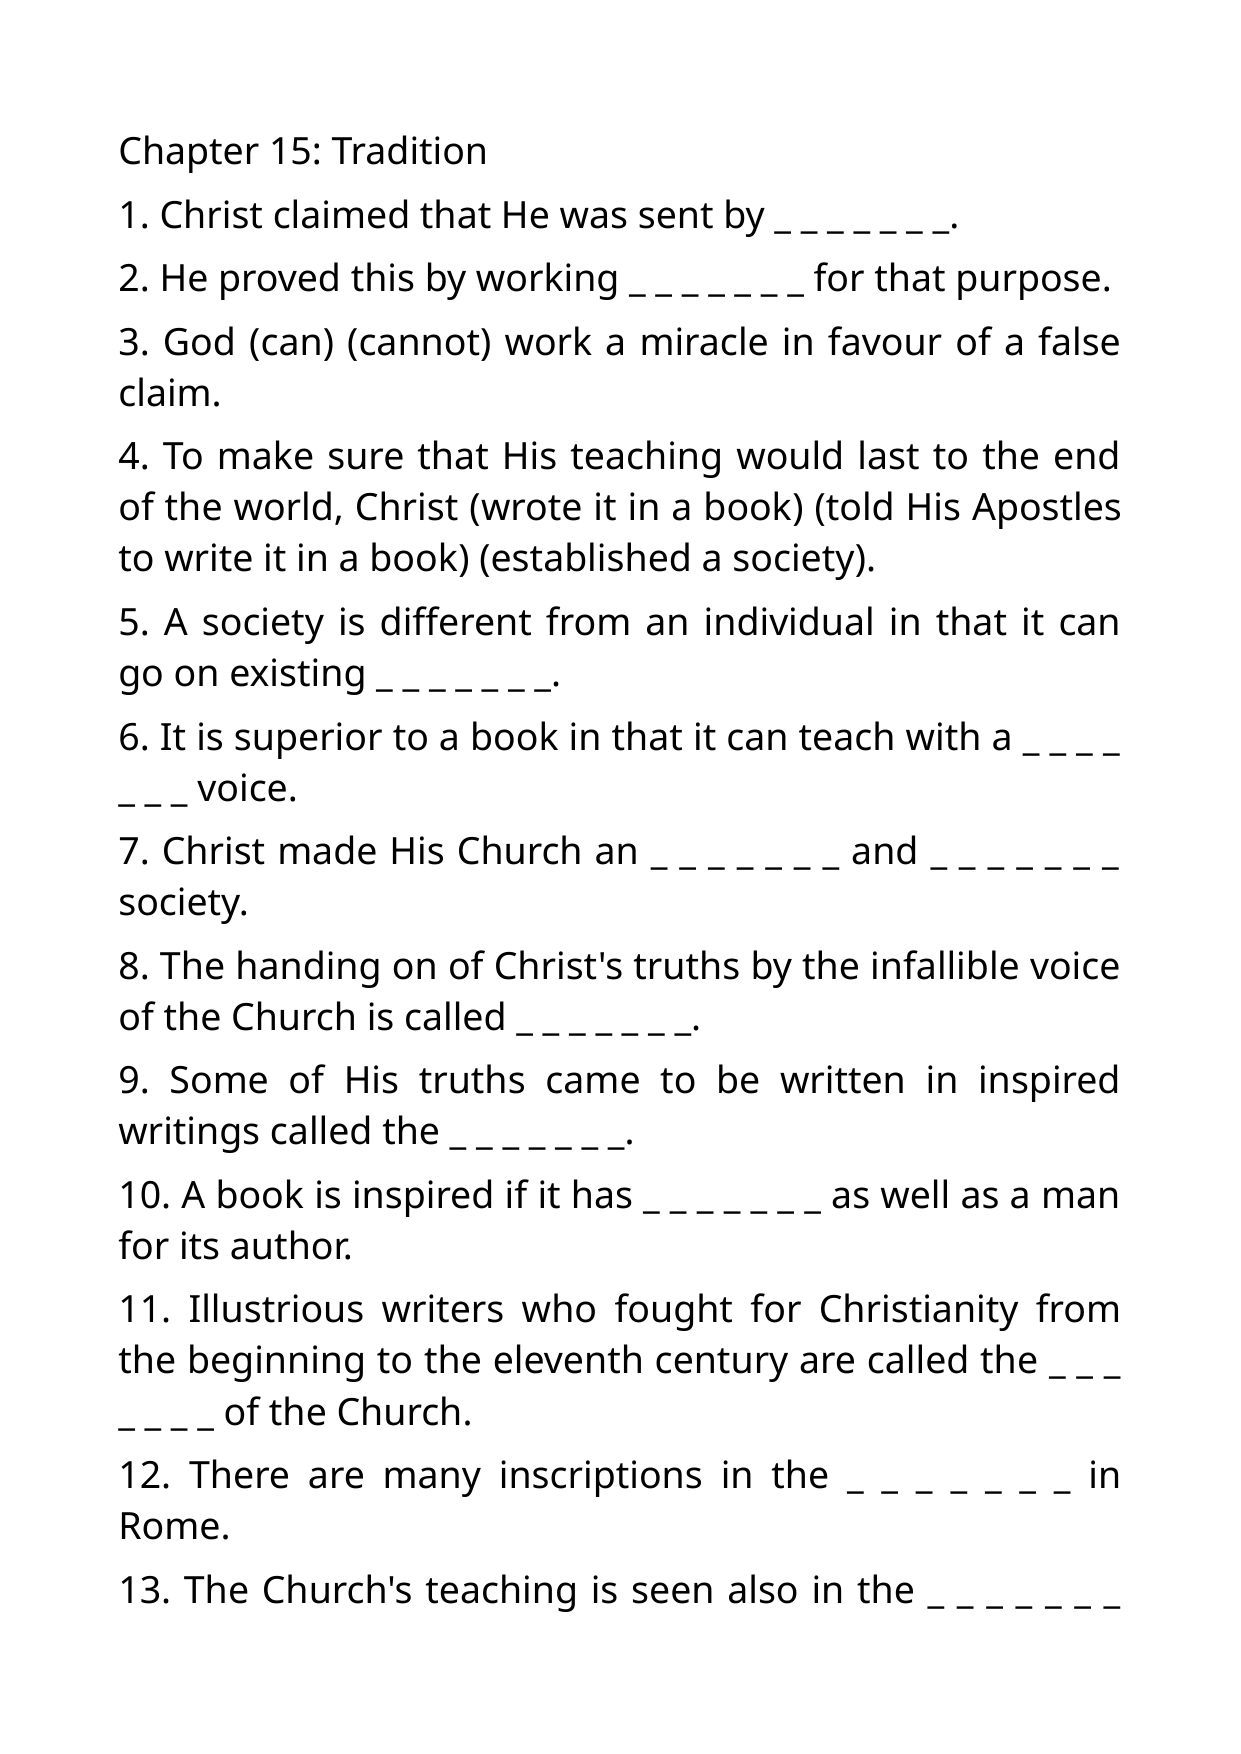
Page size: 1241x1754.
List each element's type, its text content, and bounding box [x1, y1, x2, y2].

text 4. To make sure that His teaching would last to the end of the world, Christ (wrote it in a book) (told His Apostles to write it in a book) (established a society). [118, 429, 1122, 583]
text 13. The Church's teaching is seen also in the _ _ _ _ _ _ _ [118, 1563, 1122, 1614]
text 3. God (can) (cannot) work a miracle in favour of a false claim. [118, 315, 1122, 417]
text 1. Christ claimed that He was sent by _ _ _ _ _ _ _. [118, 188, 1122, 239]
text 2. He proved this by working _ _ _ _ _ _ _ for that purpose. [118, 251, 1122, 302]
text 7. Christ made His Church an _ _ _ _ _ _ _ and _ _ _ _ _ _ _ society. [118, 824, 1122, 926]
text 5. A society is different from an individual in that it can go on existing _ _ _ _ _ _ _. [118, 595, 1122, 697]
text Chapter 15: Tradition [118, 124, 1122, 175]
text 12. There are many inscriptions in the _ _ _ _ _ _ _ in Rome. [118, 1448, 1122, 1550]
text 6. It is superior to a book in that it can teach with a _ _ _ _ _ _ _ voice. [118, 710, 1122, 812]
text 8. The handing on of Christ's truths by the infallible voice of the Church is called _ _ _ _ _ _ _. [118, 939, 1122, 1041]
text 9. Some of His truths came to be written in inspired writings called the _ _ _ _ _ _ _. [118, 1053, 1122, 1156]
text 10. A book is inspired if it has _ _ _ _ _ _ _ as well as a man for its author. [118, 1168, 1122, 1270]
text 11. Illustrious writers who fought for Christianity from the beginning to the eleventh century are called the _ _ _ _ _ _ _ of the Church. [118, 1283, 1122, 1436]
